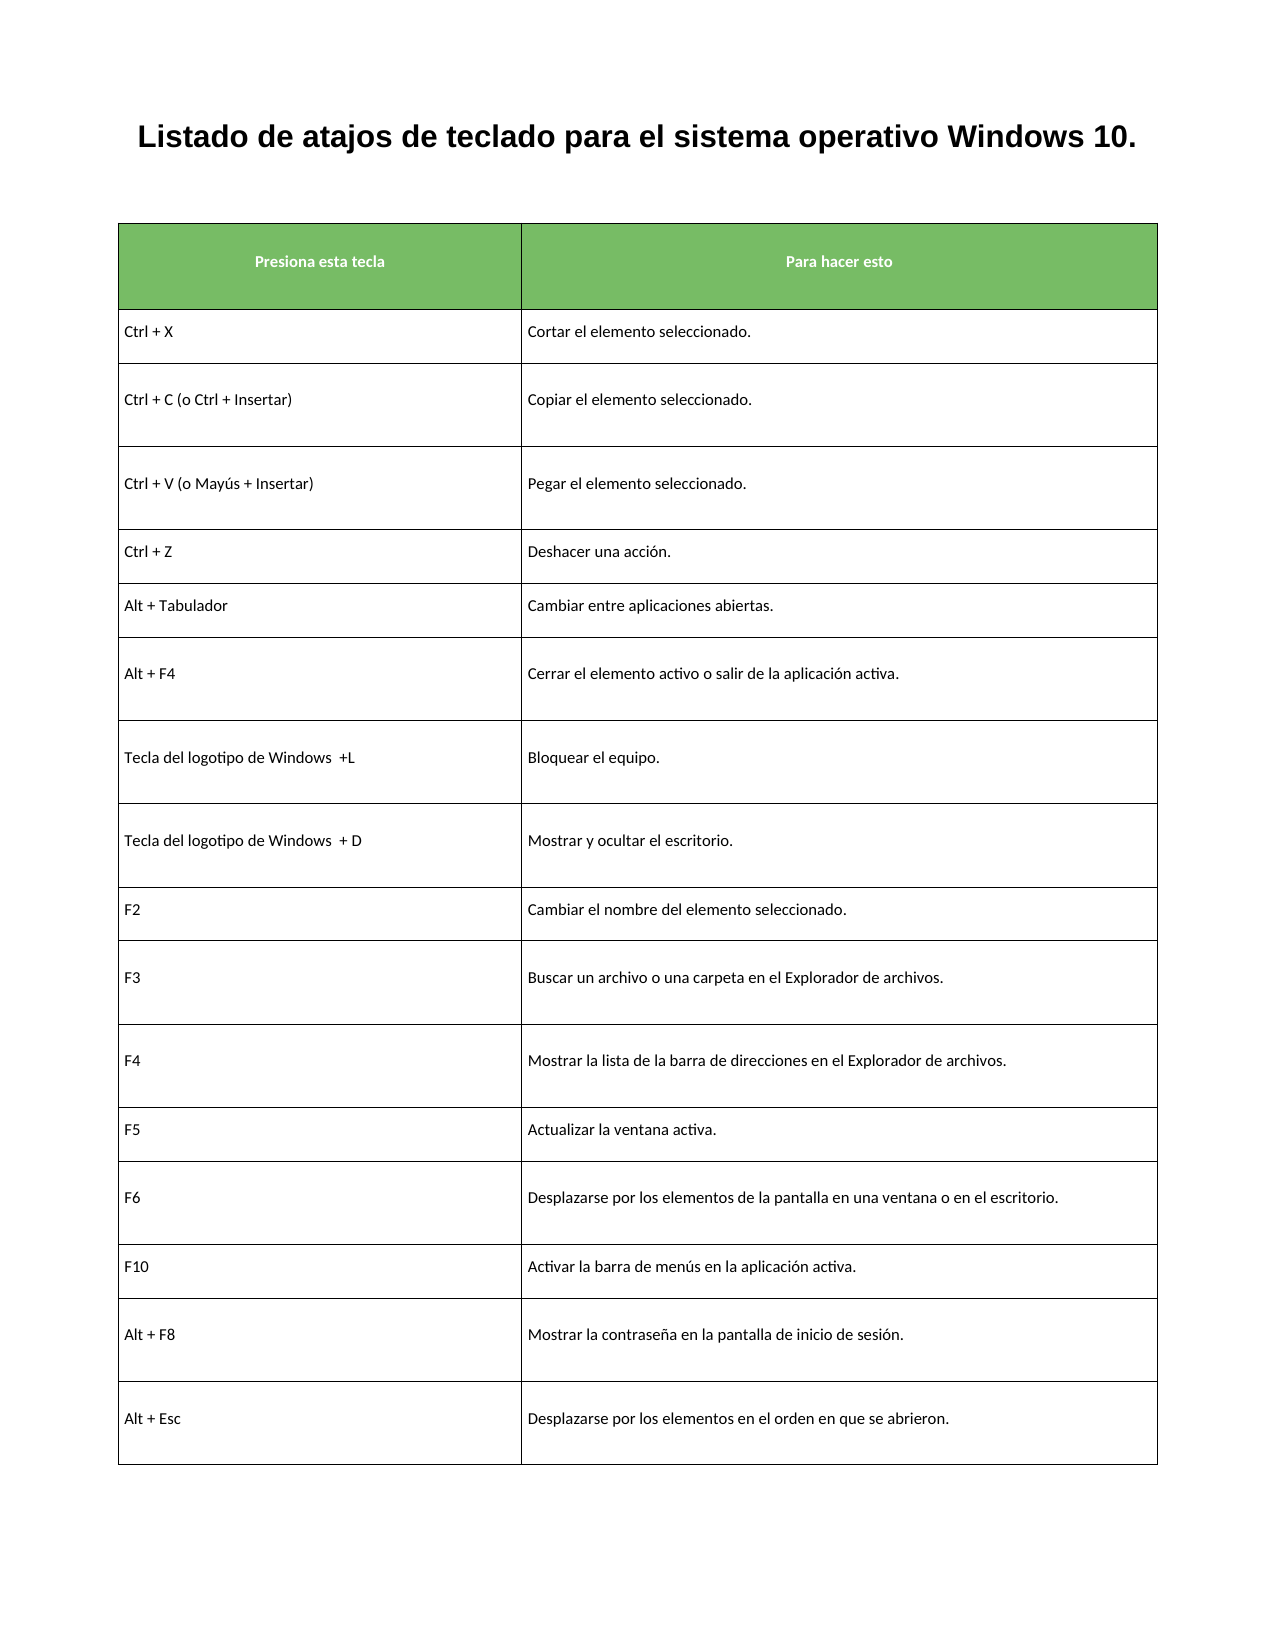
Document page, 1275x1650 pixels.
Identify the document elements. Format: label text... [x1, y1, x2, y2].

table_cell Deshacer una acción. [522, 530, 1157, 583]
table_cell Cambiar el nombre del elemento seleccionado. [522, 888, 1157, 940]
table_cell Tecla del logotipo de Windows + D [119, 804, 521, 887]
table_cell Pegar el elemento seleccionado. [522, 447, 1157, 529]
table_header Para hacer esto [522, 224, 1157, 309]
table_cell Activar la barra de menús en la aplicación activa. [522, 1245, 1157, 1298]
table_cell Ctrl + V (o Mayús + Insertar) [119, 447, 521, 529]
table_cell Alt + Esc [119, 1382, 521, 1464]
table_cell F2 [119, 888, 521, 940]
table_cell Copiar el elemento seleccionado. [522, 364, 1157, 446]
table_cell F6 [119, 1162, 521, 1244]
table_cell Cortar el elemento seleccionado. [522, 310, 1157, 363]
table_cell Ctrl + Z [119, 530, 521, 583]
table_cell Ctrl + C (o Ctrl + Insertar) [119, 364, 521, 446]
table_cell F3 [119, 941, 521, 1024]
table_cell F5 [119, 1108, 521, 1161]
table_cell Mostrar la lista de la barra de direcciones en el Explorador de archivos. [522, 1025, 1157, 1107]
table_cell Alt + F4 [119, 638, 521, 720]
table_cell Buscar un archivo o una carpeta en el Explorador de archivos. [522, 941, 1157, 1024]
table_cell Desplazarse por los elementos de la pantalla en una ventana o en el escritorio. [522, 1162, 1157, 1244]
table_cell Mostrar la contraseña en la pantalla de inicio de sesión. [522, 1299, 1157, 1381]
table_cell F10 [119, 1245, 521, 1298]
table_cell Cambiar entre aplicaciones abiertas. [522, 584, 1157, 637]
table_header Presiona esta tecla [119, 224, 521, 309]
table_cell Actualizar la ventana activa. [522, 1108, 1157, 1161]
table_cell Alt + F8 [119, 1299, 521, 1381]
table_cell Ctrl + X [119, 310, 521, 363]
table_cell F4 [119, 1025, 521, 1107]
table_cell Mostrar y ocultar el escritorio. [522, 804, 1157, 887]
table_cell Desplazarse por los elementos en el orden en que se abrieron. [522, 1382, 1157, 1464]
table_cell Cerrar el elemento activo o salir de la aplicación activa. [522, 638, 1157, 720]
table_cell Alt + Tabulador [119, 584, 521, 637]
table_cell Tecla del logotipo de Windows +L [119, 721, 521, 803]
text Listado de atajos de teclado para el sistema operativo Windows 10. [118, 118, 1157, 154]
table_cell Bloquear el equipo. [522, 721, 1157, 803]
